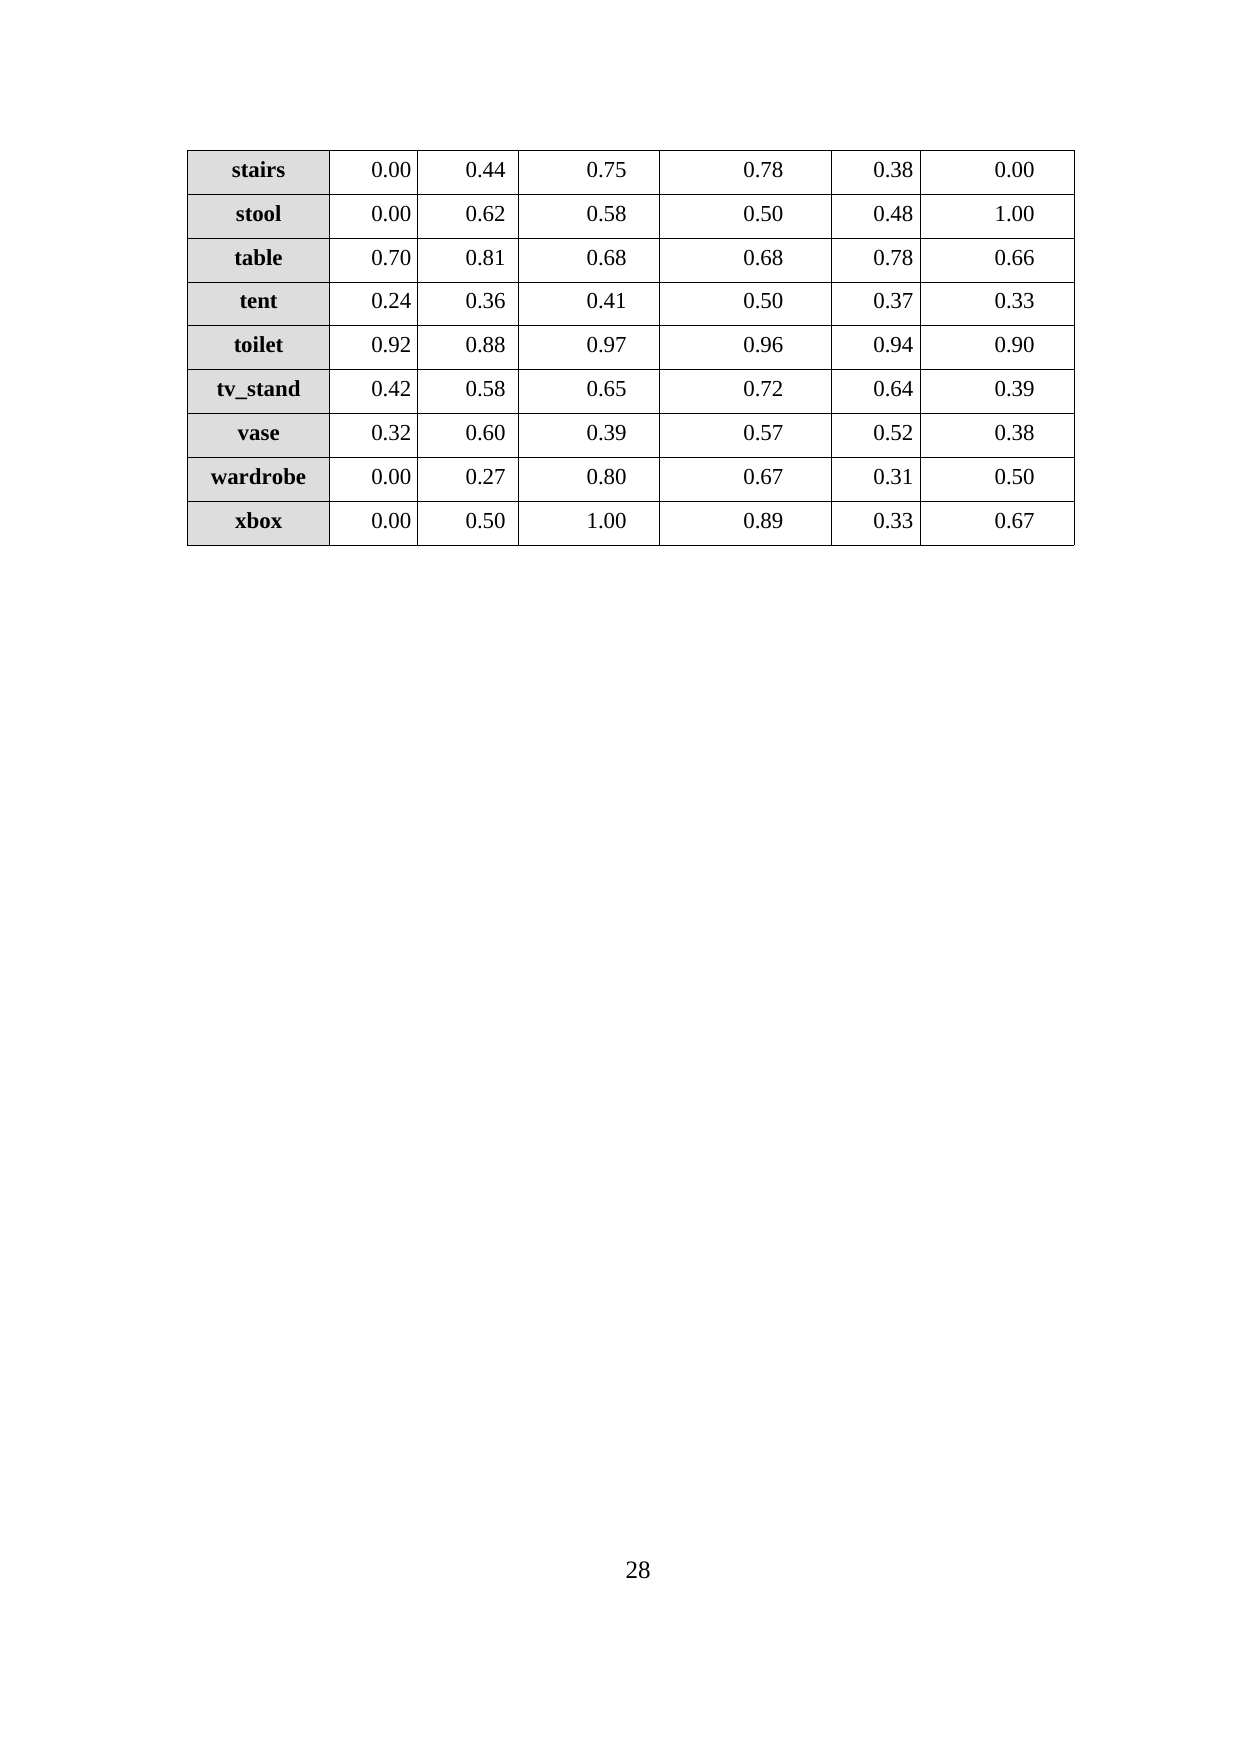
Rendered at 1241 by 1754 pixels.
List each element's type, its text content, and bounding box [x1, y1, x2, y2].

table_cell 0.50 [660, 283, 831, 325]
table_cell 0.92 [330, 326, 417, 369]
table_cell 0.38 [921, 414, 1074, 457]
table_cell 0.58 [519, 195, 659, 238]
table_cell 1.00 [519, 502, 659, 545]
table_cell vase [188, 414, 329, 457]
table_cell 0.89 [660, 502, 831, 545]
table_cell 0.67 [921, 502, 1074, 545]
table_cell 1.00 [921, 195, 1074, 238]
table_cell 0.00 [330, 195, 417, 238]
table_cell xbox [188, 502, 329, 545]
table_cell 0.90 [921, 326, 1074, 369]
table_cell 0.50 [921, 458, 1074, 501]
table_cell 0.39 [519, 414, 659, 457]
table_cell 0.72 [660, 370, 831, 413]
table_cell 0.64 [832, 370, 920, 413]
table_cell 0.57 [660, 414, 831, 457]
table_cell 0.50 [660, 195, 831, 238]
table_cell 0.60 [418, 414, 518, 457]
table_cell 0.68 [519, 239, 659, 282]
table_cell 0.88 [418, 326, 518, 369]
table_cell 0.94 [832, 326, 920, 369]
table_cell 0.44 [418, 151, 518, 194]
table_cell 0.50 [418, 502, 518, 545]
table_cell 0.96 [660, 326, 831, 369]
table_cell 0.38 [832, 151, 920, 194]
table_cell 0.65 [519, 370, 659, 413]
table_cell 0.00 [330, 151, 417, 194]
table_cell 0.36 [418, 283, 518, 325]
table_cell 0.32 [330, 414, 417, 457]
table_cell 0.68 [660, 239, 831, 282]
table_cell 0.81 [418, 239, 518, 282]
table_cell 0.66 [921, 239, 1074, 282]
table_cell 0.78 [832, 239, 920, 282]
table_cell 0.00 [330, 502, 417, 545]
table_cell wardrobe [188, 458, 329, 501]
table_cell 0.67 [660, 458, 831, 501]
table_cell 0.80 [519, 458, 659, 501]
table_cell toilet [188, 326, 329, 369]
table_cell 0.33 [832, 502, 920, 545]
table_cell stairs [188, 151, 329, 194]
table_cell 0.58 [418, 370, 518, 413]
table_cell stool [188, 195, 329, 238]
table_cell 0.78 [660, 151, 831, 194]
table_cell table [188, 239, 329, 282]
table_cell 0.24 [330, 283, 417, 325]
table_cell 0.33 [921, 283, 1074, 325]
table_cell 0.31 [832, 458, 920, 501]
table_cell 0.70 [330, 239, 417, 282]
table_cell tv_stand [188, 370, 329, 413]
table_cell tent [188, 283, 329, 325]
table_cell 0.62 [418, 195, 518, 238]
table_cell 0.42 [330, 370, 417, 413]
table_cell 0.48 [832, 195, 920, 238]
table_cell 0.97 [519, 326, 659, 369]
table_cell 0.37 [832, 283, 920, 325]
table_cell 0.52 [832, 414, 920, 457]
table_cell 0.75 [519, 151, 659, 194]
table_cell 0.41 [519, 283, 659, 325]
table_cell 0.00 [330, 458, 417, 501]
table_cell 0.39 [921, 370, 1074, 413]
table_cell 0.27 [418, 458, 518, 501]
table_cell 0.00 [921, 151, 1074, 194]
